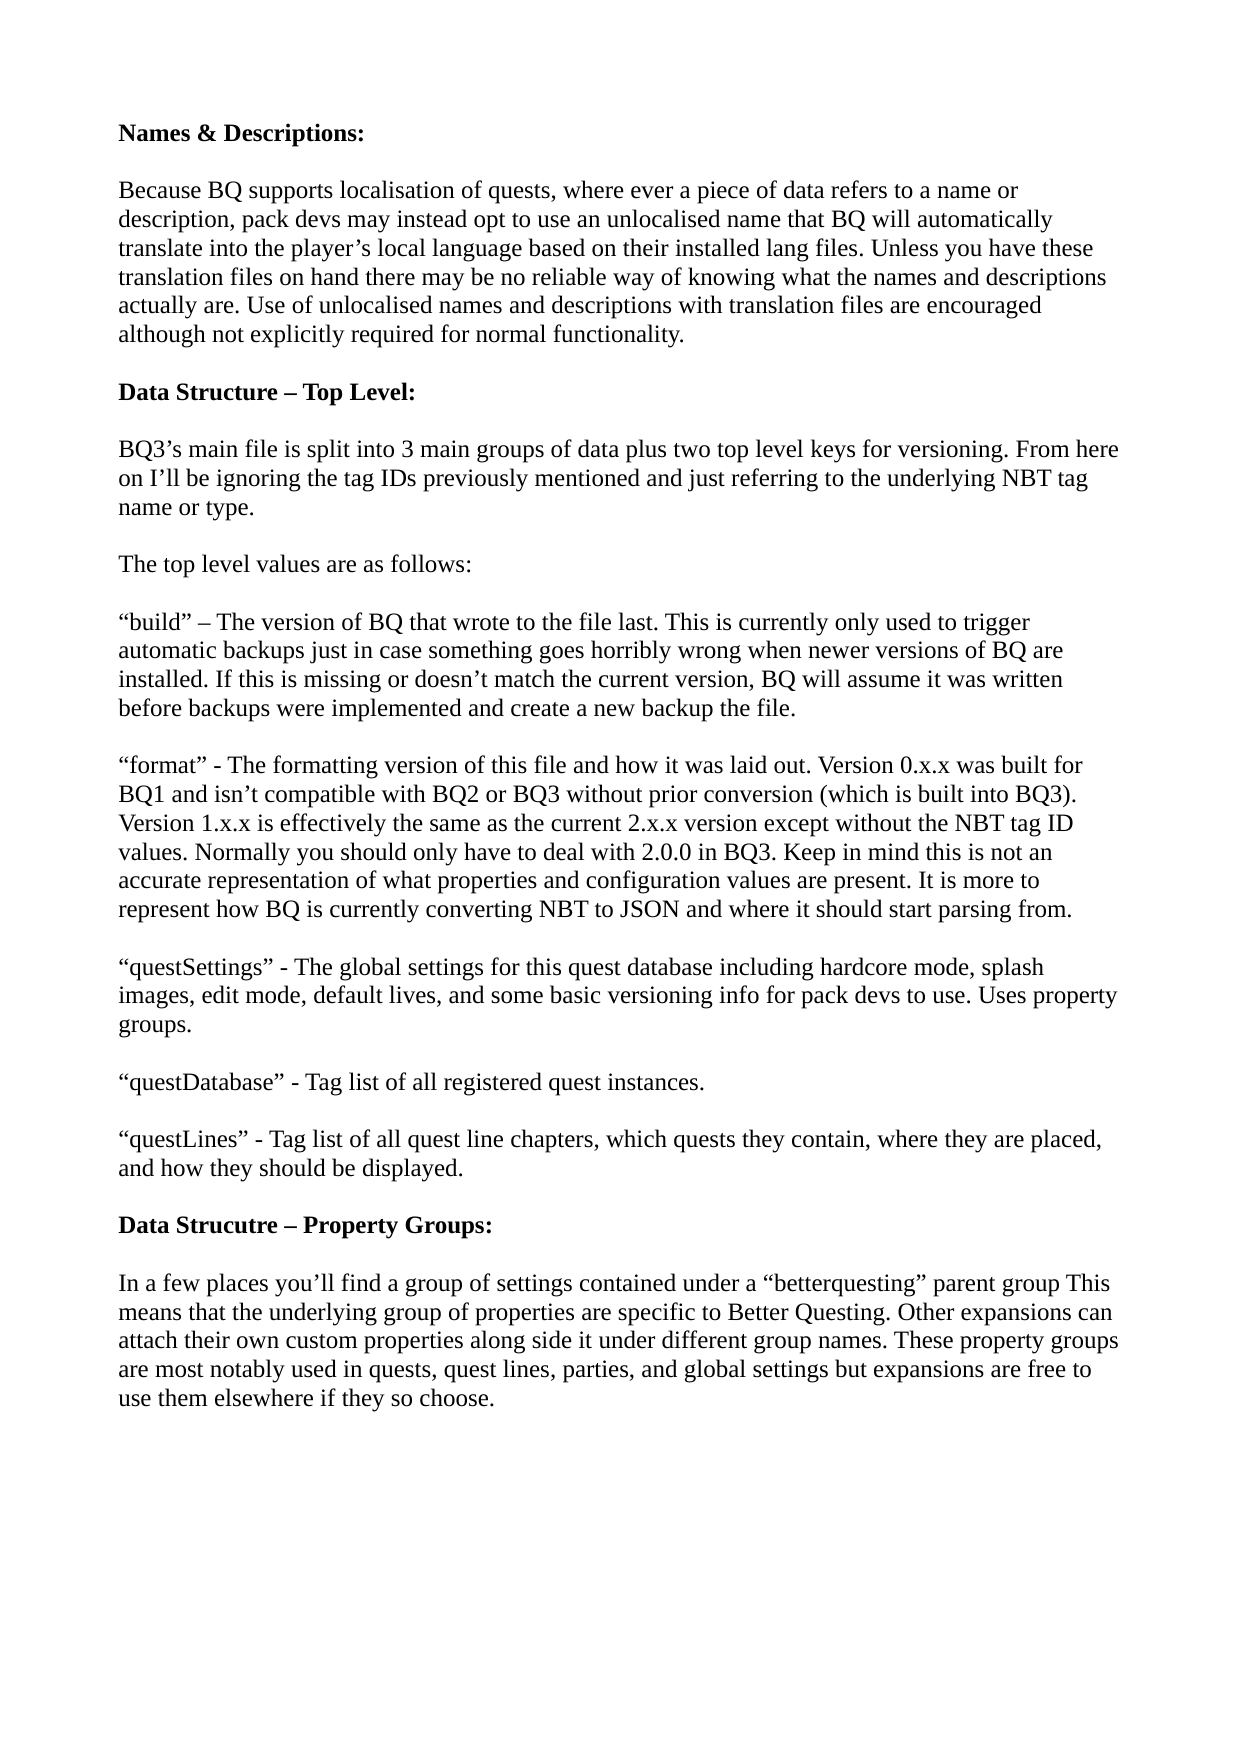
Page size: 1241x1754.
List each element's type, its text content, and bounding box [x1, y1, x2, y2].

text “format” - The formatting version of this file and how it was laid out. Version 0.x.x was built for BQ1 and isn’t compatible with BQ2 or BQ3 without prior conversion (which is built into BQ3). Version 1.x.x is effectively the same as the current 2.x.x version except without the NBT tag ID values. Normally you should only have to deal with 2.0.0 in BQ3. Keep in mind this is not an accurate representation of what properties and configuration values are present. It is more to represent how BQ is currently converting NBT to JSON and where it should start parsing from. [118, 751, 1122, 923]
text In a few places you’ll find a group of settings contained under a “betterquesting” parent group This means that the underlying group of properties are specific to Better Questing. Other expansions can attach their own custom properties along side it under different group names. These property groups are most notably used in quests, quest lines, parties, and global settings but expansions are free to use them elsewhere if they so choose. [118, 1268, 1122, 1412]
text Data Strucutre – Property Groups: [118, 1211, 1122, 1239]
text “questSettings” - The global settings for this quest database including hardcore mode, splash images, edit mode, default lives, and some basic versioning info for pack devs to use. Uses property groups. [118, 952, 1122, 1038]
text “build” – The version of BQ that wrote to the file last. This is currently only used to trigger automatic backups just in case something goes horribly wrong when newer versions of BQ are installed. If this is missing or doesn’t match the current version, BQ will assume it was written before backups were implemented and create a new backup the file. [118, 607, 1122, 722]
text BQ3’s main file is split into 3 main groups of data plus two top level keys for versioning. From here on I’ll be ignoring the tag IDs previously mentioned and just referring to the underlying NBT tag name or type. [118, 434, 1122, 521]
text “questDatabase” - Tag list of all registered quest instances. [118, 1067, 1122, 1096]
text The top level values are as follows: [118, 549, 1122, 578]
text Because BQ supports localisation of quests, where ever a piece of data refers to a name or description, pack devs may instead opt to use an unlocalised name that BQ will automatically translate into the player’s local language based on their installed lang files. Unless you have these translation files on hand there may be no reliable way of knowing what the names and descriptions actually are. Use of unlocalised names and descriptions with translation files are encouraged although not explicitly required for normal functionality. [118, 176, 1122, 348]
text “questLines” - Tag list of all quest line chapters, which quests they contain, where they are placed, and how they should be displayed. [118, 1124, 1122, 1182]
text Data Structure – Top Level: [118, 377, 1122, 406]
text Names & Descriptions: [118, 118, 1122, 147]
